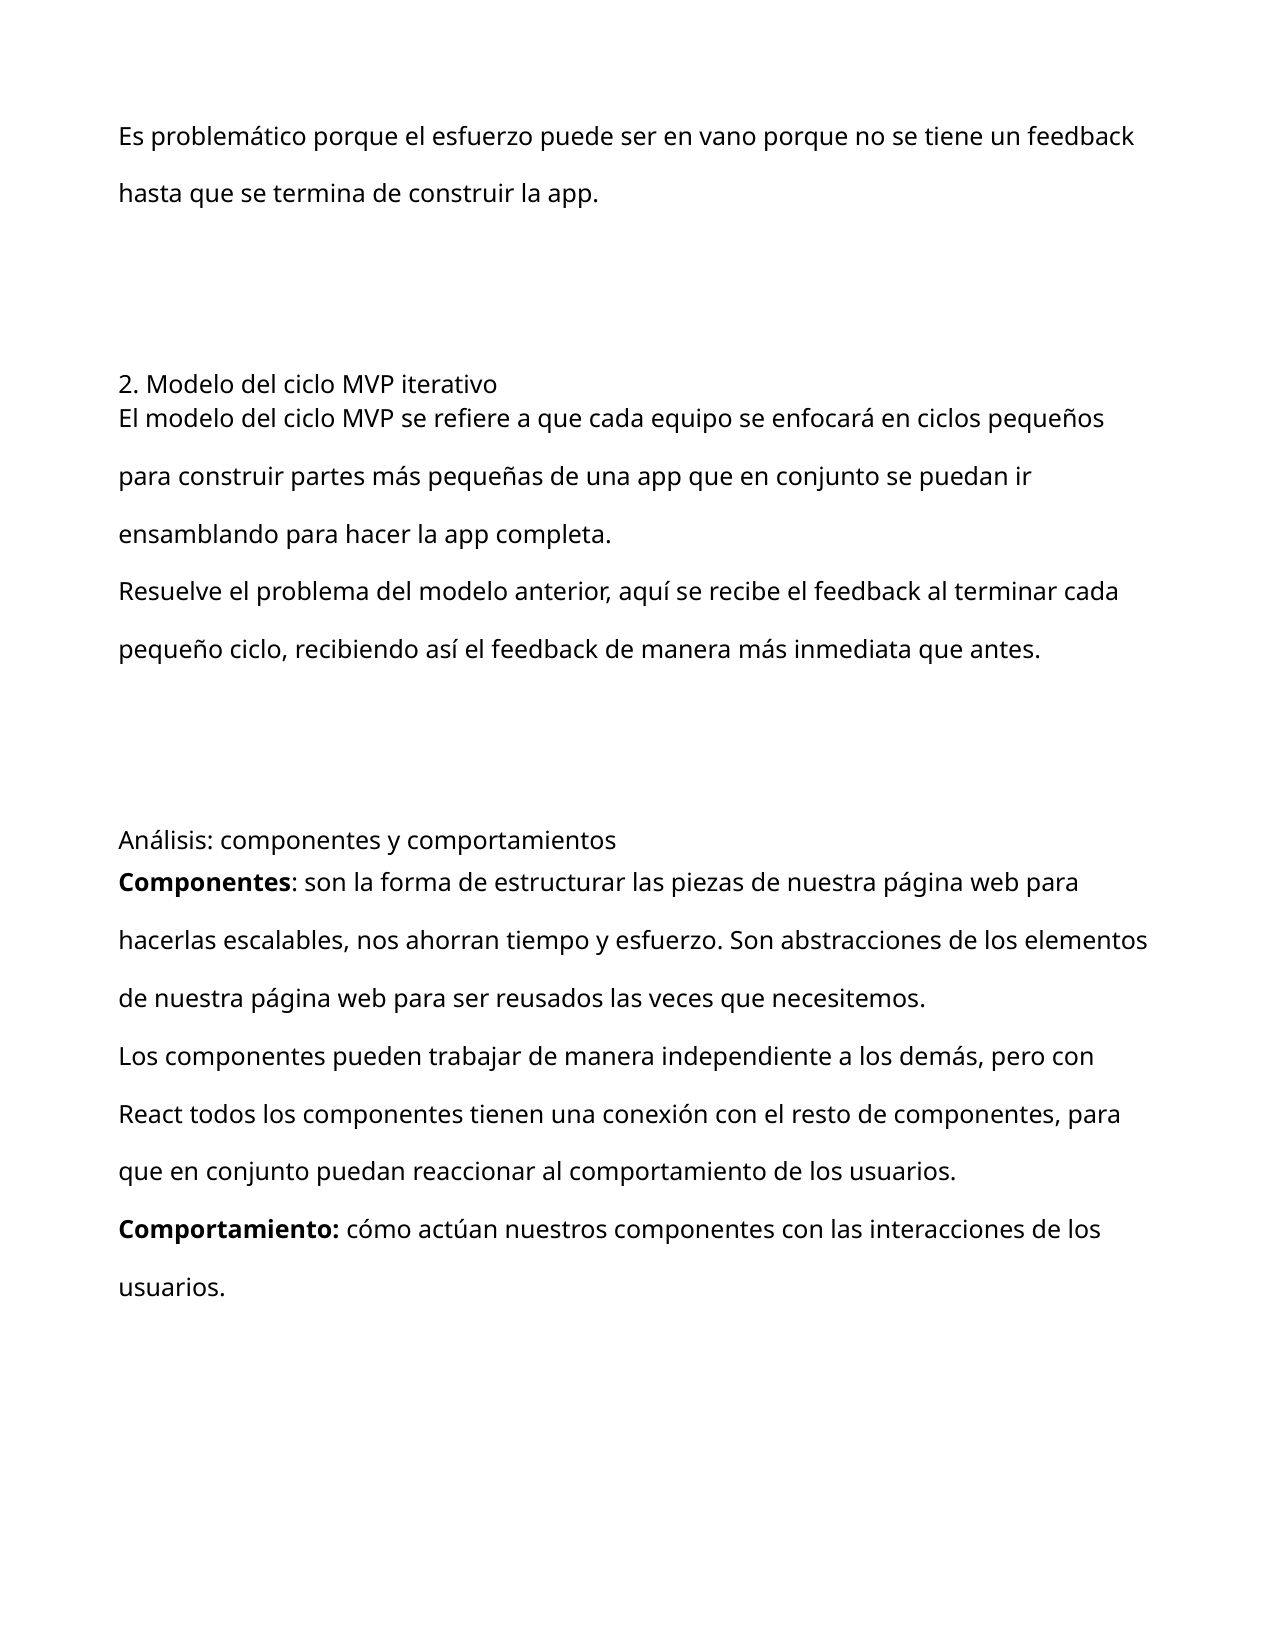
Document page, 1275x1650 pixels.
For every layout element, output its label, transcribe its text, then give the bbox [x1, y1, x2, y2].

subtitle 2. Modelo del ciclo MVP iterativo [118, 367, 1157, 401]
text Componentes: son la forma de estructurar las piezas de nuestra página web para hacerlas escalables, nos ahorran tiempo y esfuerzo. Son abstracciones de los elementos de nuestra página web para ser reusados las veces que necesitemos. [118, 865, 1157, 1015]
text Resuelve el problema del modelo anterior, aquí se recibe el feedback al terminar cada pequeño ciclo, recibiendo así el feedback de manera más inmediata que antes. [118, 574, 1157, 799]
subtitle Análisis: componentes y comportamientos [118, 822, 1157, 857]
text Los componentes pueden trabajar de manera independiente a los demás, pero con React todos los componentes tienen una conexión con el resto de componentes, para que en conjunto puedan reaccionar al comportamiento de los usuarios. [118, 1038, 1157, 1188]
text Comportamiento: cómo actúan nuestros componentes con las interacciones de los usuarios. [118, 1212, 1157, 1304]
text El modelo del ciclo MVP se refiere a que cada equipo se enfocará en ciclos pequeños para construir partes más pequeñas de una app que en conjunto se puedan ir ensamblando para hacer la app completa. [118, 401, 1157, 550]
text Es problemático porque el esfuerzo puede ser en vano porque no se tiene un feedback hasta que se termina de construir la app. [118, 118, 1157, 343]
